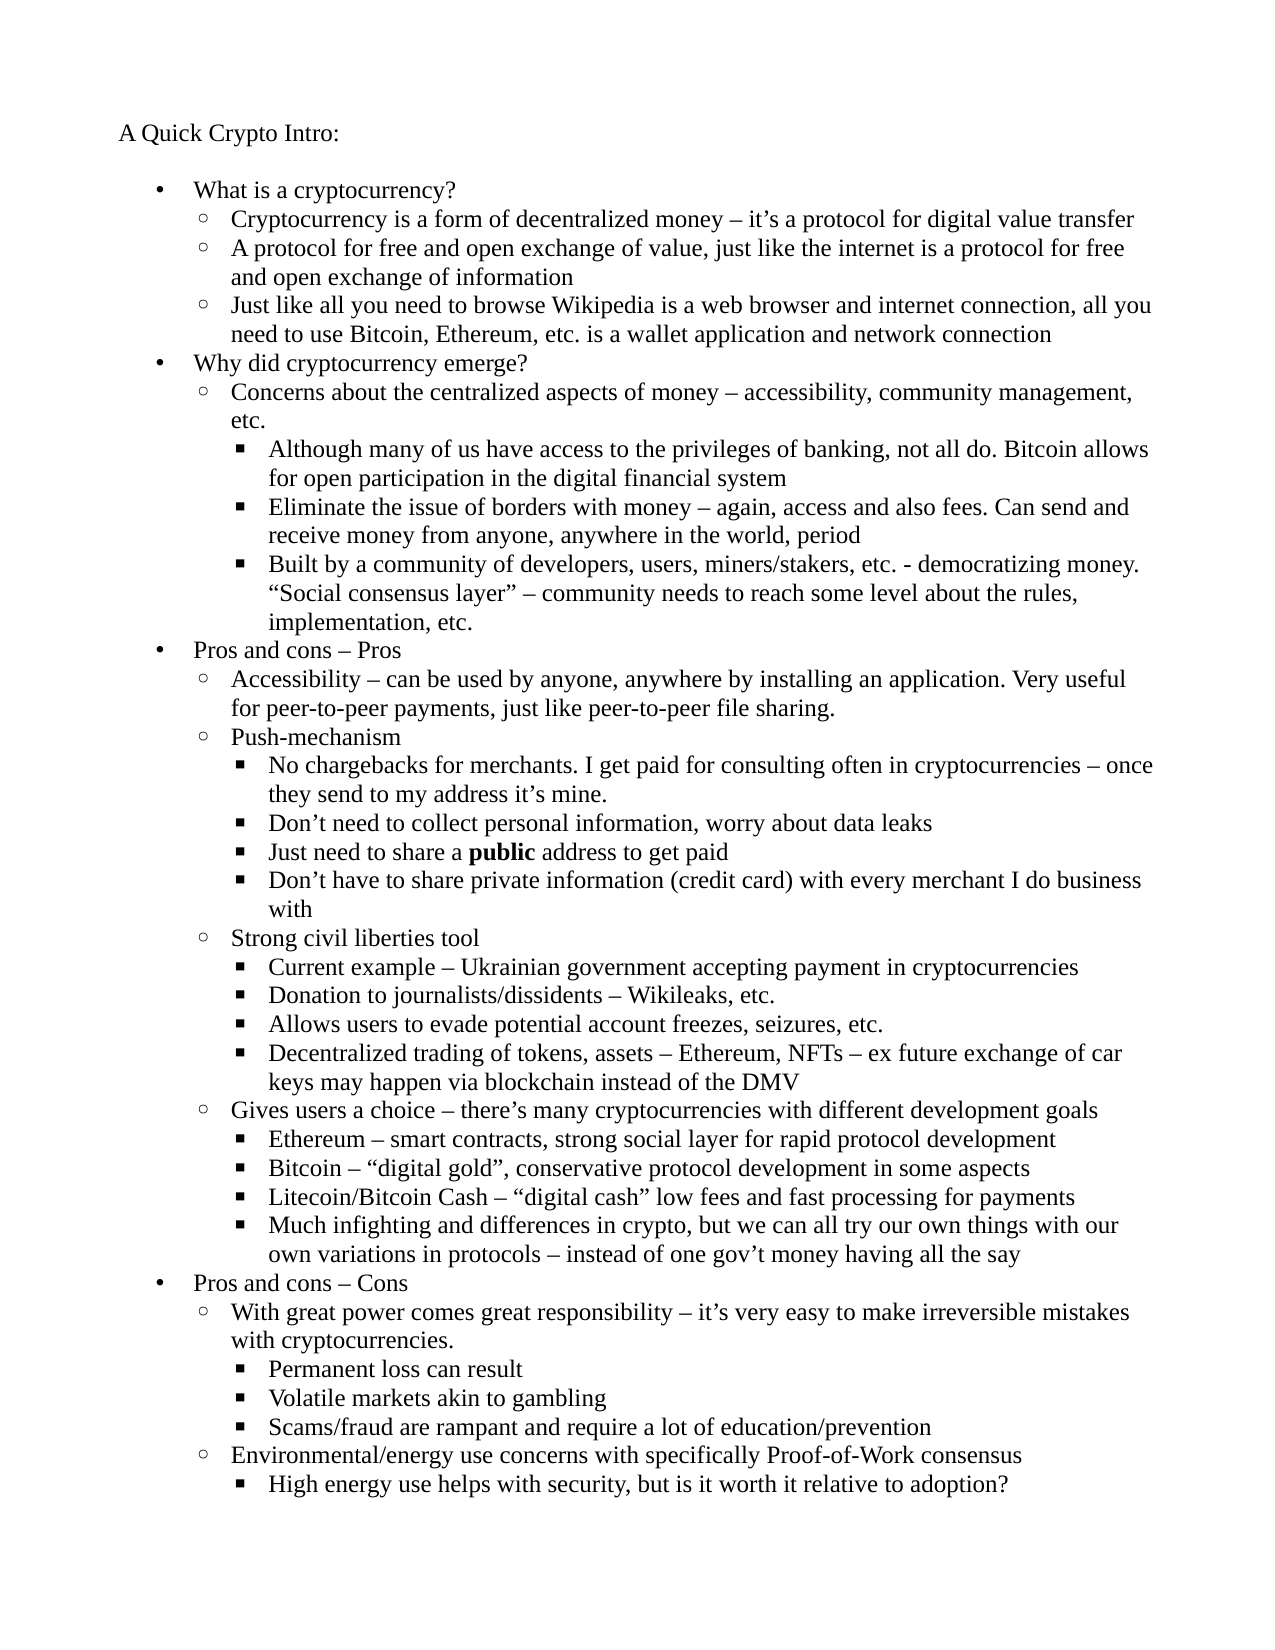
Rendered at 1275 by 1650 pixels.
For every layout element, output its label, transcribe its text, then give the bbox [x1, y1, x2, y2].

list High energy use helps with security, but is it worth it relative to adoption? [231, 1469, 1157, 1498]
list Although many of us have access to the privileges of banking, not all do. Bitcoin allows for open participation in the digital financial system [231, 434, 1157, 492]
list Much infighting and differences in crypto, but we can all try our own things with our own variations in protocols – instead of one gov’t money having all the say [231, 1211, 1157, 1268]
list Donation to journalists/dissidents – Wikileaks, etc. [231, 981, 1157, 1009]
list Scams/fraud are rampant and require a lot of education/prevention [231, 1412, 1157, 1441]
list Current example – Ukrainian government accepting payment in cryptocurrencies [231, 952, 1157, 981]
text A Quick Crypto Intro: [118, 118, 1157, 147]
list Litecoin/Bitcoin Cash – “digital cash” low fees and fast processing for payments [231, 1182, 1157, 1211]
list Volatile markets akin to gambling [231, 1383, 1157, 1412]
list Accessibility – can be used by anyone, anywhere by installing an application. Very useful for peer-to-peer payments, just like peer-to-peer file sharing. [193, 664, 1157, 722]
list Just need to share a public address to get paid [231, 837, 1157, 866]
list Pros and cons – Pros [156, 636, 1157, 664]
list Allows users to evade potential account freezes, seizures, etc. [231, 1009, 1157, 1038]
list With great power comes great responsibility – it’s very easy to make irreversible mistakes with cryptocurrencies. [193, 1297, 1157, 1354]
list Decentralized trading of tokens, assets – Ethereum, NFTs – ex future exchange of car keys may happen via blockchain instead of the DMV [231, 1038, 1157, 1096]
list Why did cryptocurrency emerge? [156, 348, 1157, 377]
list Gives users a choice – there’s many cryptocurrencies with different development goals [193, 1096, 1157, 1124]
list Eliminate the issue of borders with money – again, access and also fees. Can send and receive money from anyone, anywhere in the world, period [231, 492, 1157, 549]
list No chargebacks for merchants. I get paid for consulting often in cryptocurrencies – once they send to my address it’s mine. [231, 751, 1157, 808]
list Concerns about the centralized aspects of money – accessibility, community management, etc. [193, 377, 1157, 434]
list Built by a community of developers, users, miners/stakers, etc. - democratizing money. “Social consensus layer” – community needs to reach some level about the rules, implementation, etc. [231, 549, 1157, 636]
list Strong civil liberties tool [193, 923, 1157, 952]
list What is a cryptocurrency? [156, 176, 1157, 204]
list Environmental/energy use concerns with specifically Proof-of-Work consensus [193, 1441, 1157, 1469]
list Ethereum – smart contracts, strong social layer for rapid protocol development [231, 1124, 1157, 1153]
list Permanent loss can result [231, 1354, 1157, 1383]
list Bitcoin – “digital gold”, conservative protocol development in some aspects [231, 1153, 1157, 1182]
list Don’t have to share private information (credit card) with every merchant I do business with [231, 866, 1157, 923]
list Just like all you need to browse Wikipedia is a web browser and internet connection, all you need to use Bitcoin, Ethereum, etc. is a wallet application and network connection [193, 291, 1157, 348]
list Cryptocurrency is a form of decentralized money – it’s a protocol for digital value transfer [193, 204, 1157, 233]
list Push-mechanism [193, 722, 1157, 751]
list Don’t need to collect personal information, worry about data leaks [231, 808, 1157, 837]
list Pros and cons – Cons [156, 1268, 1157, 1297]
list A protocol for free and open exchange of value, just like the internet is a protocol for free and open exchange of information [193, 233, 1157, 291]
